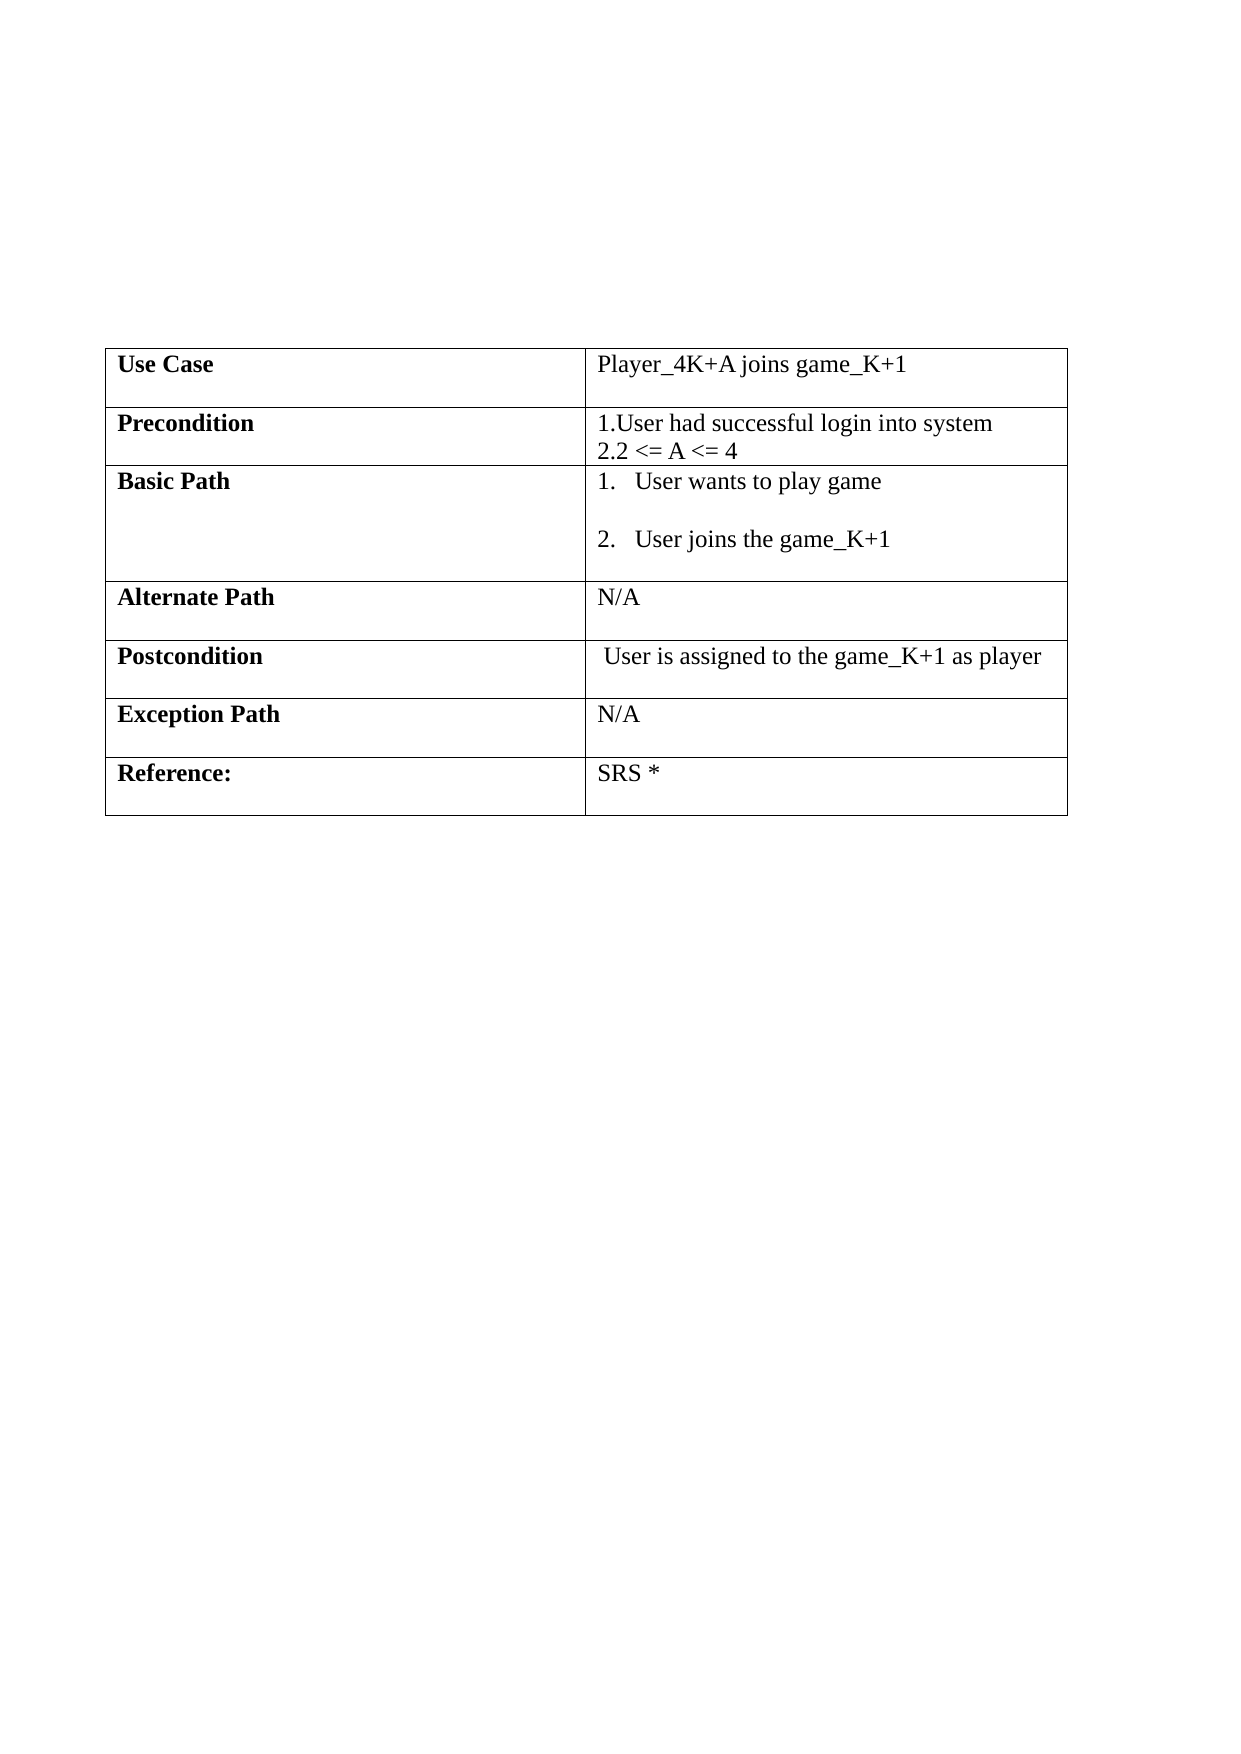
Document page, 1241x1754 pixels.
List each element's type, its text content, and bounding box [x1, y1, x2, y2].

table_cell Exception Path [106, 699, 585, 757]
table_cell Alternate Path [106, 582, 585, 640]
table_cell N/A [586, 582, 1067, 640]
table_cell N/A [586, 699, 1067, 757]
table_header Player_4K+A joins game_K+1 [586, 349, 1067, 407]
table_cell User had successful login into system 2 <= A <= 4 [586, 408, 1067, 465]
table_cell Postcondition [106, 641, 585, 698]
table_cell 1. User wants to play game 2. User joins the game_K+1 [586, 466, 1067, 581]
table_cell SRS * [586, 758, 1067, 815]
table_cell Basic Path [106, 466, 585, 581]
table_cell User is assigned to the game_K+1 as player [586, 641, 1067, 698]
table_header Use Case [106, 349, 585, 407]
table_cell Precondition [106, 408, 585, 465]
table_cell Reference: [106, 758, 585, 815]
